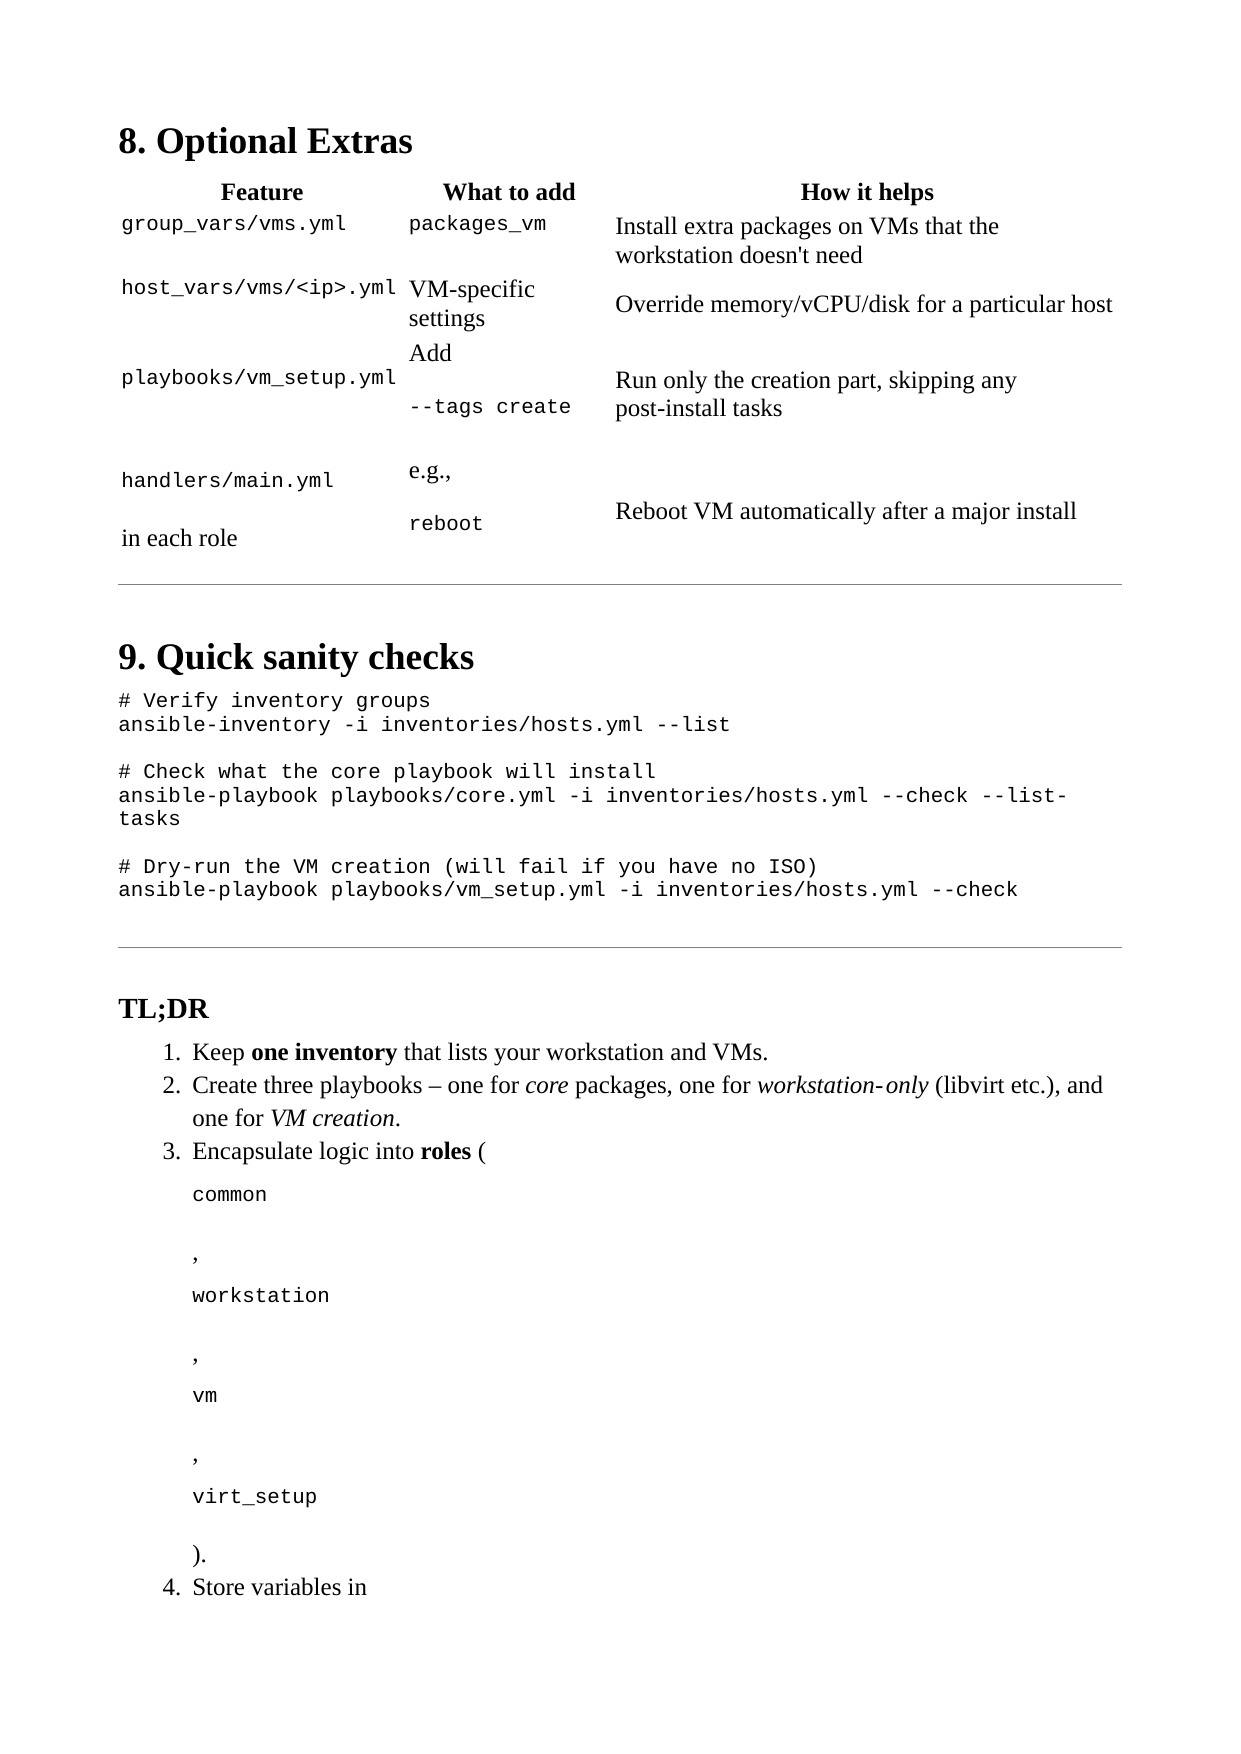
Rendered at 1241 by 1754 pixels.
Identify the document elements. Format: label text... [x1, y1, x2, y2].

table_cell e.g., reboot [406, 452, 612, 569]
table_cell Install extra packages on VMs that the workstation doesn't need [612, 208, 1122, 272]
table_cell Reboot VM automatically after a major install [612, 452, 1122, 569]
list Create three playbooks – one for core packages, one for workstation‑only (libvirt etc.), and one for VM creation. [162, 1070, 1122, 1132]
text # Verify inventory groups [118, 690, 1122, 714]
table_header How it helps [612, 174, 1122, 208]
table_cell playbooks/vm_setup.yml [118, 335, 406, 452]
list vm [162, 1385, 1122, 1409]
list , [162, 1338, 1122, 1367]
text ansible-inventory -i inventories/hosts.yml --list [118, 714, 1122, 737]
table_cell VM‑specific settings [406, 272, 612, 335]
table_cell Override memory/vCPU/disk for a particular host [612, 272, 1122, 335]
table_cell handlers/main.yml in each role [118, 452, 406, 569]
list workstation [162, 1285, 1122, 1308]
text # Check what the core playbook will install [118, 761, 1122, 785]
list common [162, 1184, 1122, 1208]
subtitle 9. Quick sanity checks [118, 634, 1122, 678]
table_header What to add [406, 174, 612, 208]
table_cell Run only the creation part, skipping any post‑install tasks [612, 335, 1122, 452]
list , [162, 1237, 1122, 1266]
text ansible-playbook playbooks/core.yml -i inventories/hosts.yml --check --list-tasks [118, 785, 1122, 832]
text ansible-playbook playbooks/vm_setup.yml -i inventories/hosts.yml --check [118, 879, 1122, 903]
list virt_setup [162, 1486, 1122, 1510]
table_cell host_vars/vms/<ip>.yml [118, 272, 406, 335]
table_cell packages_vm [406, 208, 612, 272]
list Encapsulate logic into roles ( [162, 1136, 1122, 1165]
subtitle TL;DR [118, 991, 1122, 1025]
list , [162, 1438, 1122, 1467]
subtitle 8. Optional Extras [118, 118, 1122, 161]
text # Dry‑run the VM creation (will fail if you have no ISO) [118, 856, 1122, 879]
list Keep one inventory that lists your workstation and VMs. [162, 1037, 1122, 1066]
list Store variables in [162, 1572, 1122, 1601]
table_cell group_vars/vms.yml [118, 208, 406, 272]
table_header Feature [118, 174, 406, 208]
table_cell Add --tags create [406, 335, 612, 452]
list ). [162, 1539, 1122, 1568]
